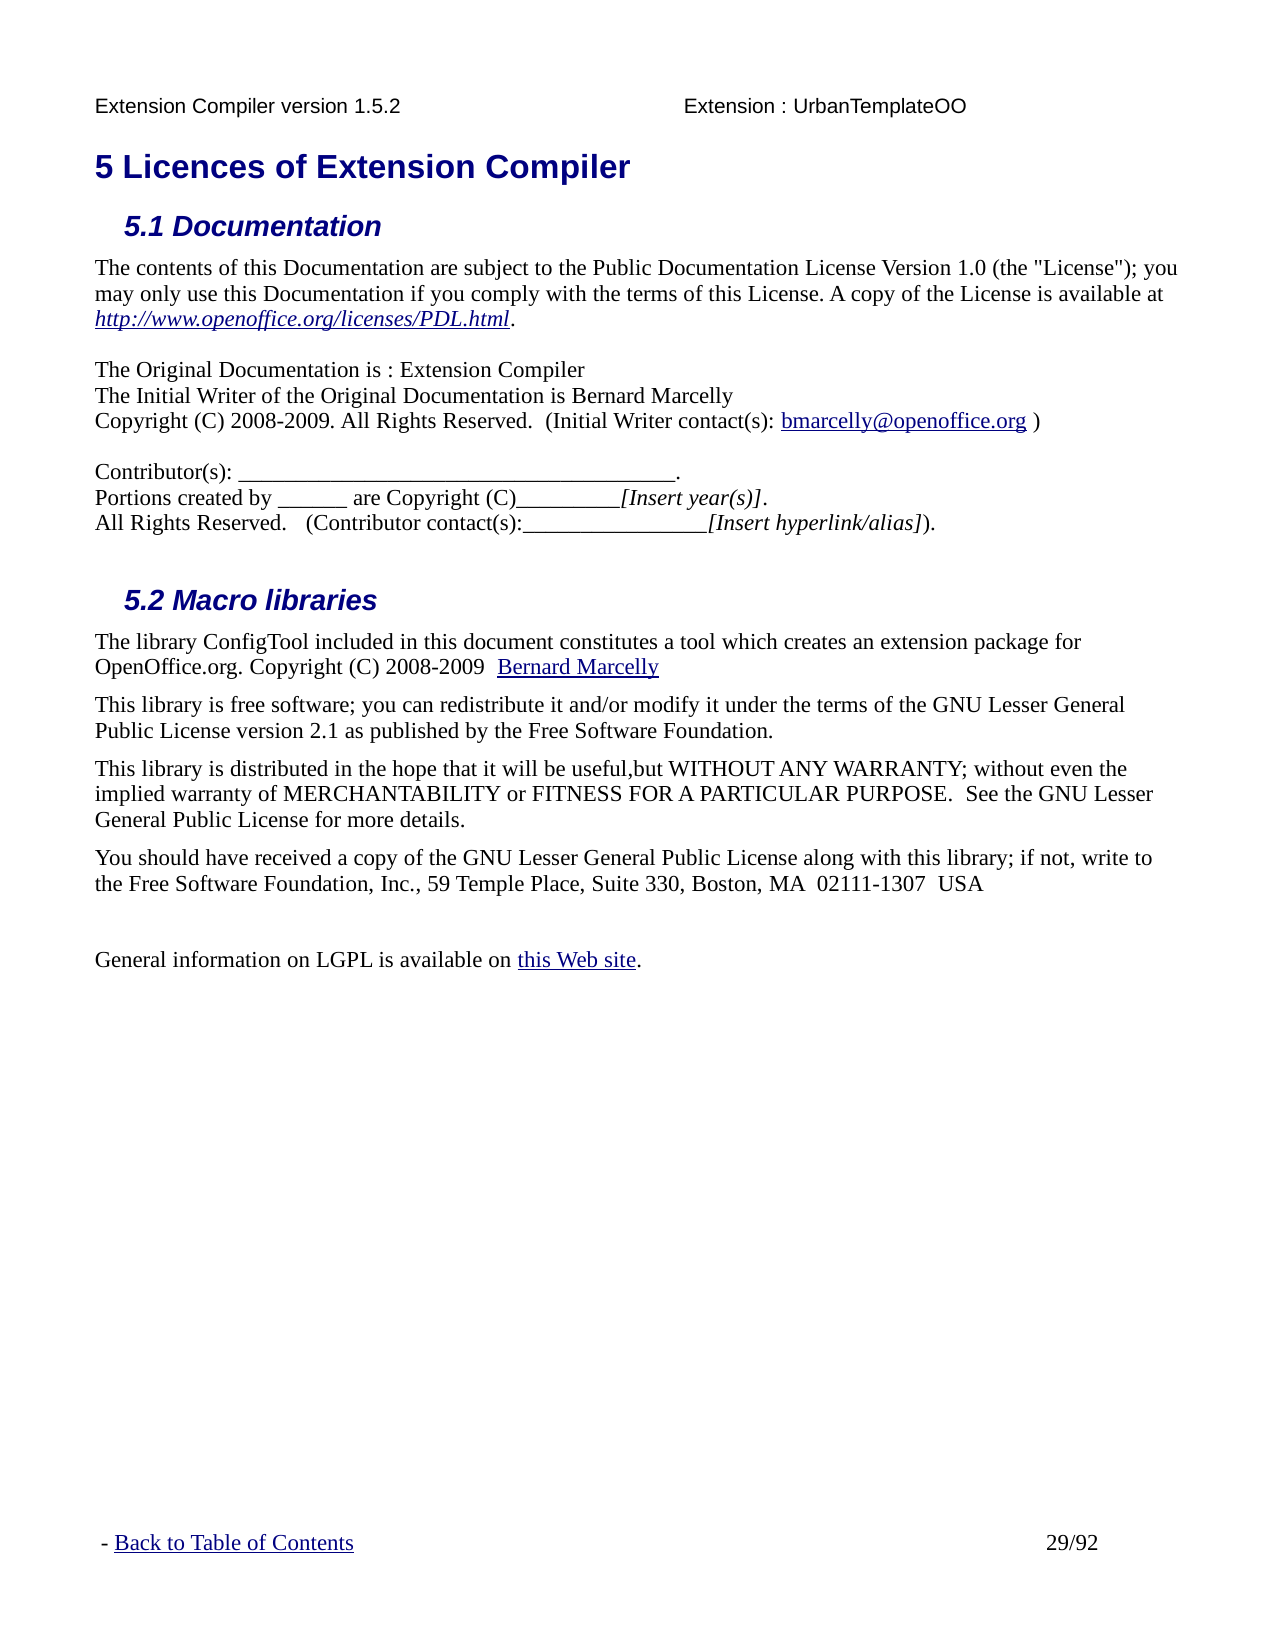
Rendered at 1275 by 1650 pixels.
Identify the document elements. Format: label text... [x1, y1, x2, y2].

text The Original Documentation is : Extension Compiler [94, 357, 1181, 383]
text All Rights Reserved. (Contributor contact(s):________________[Insert hyperlink/alias]). [94, 510, 1181, 536]
text You should have received a copy of the GNU Lesser General Public License along with this library; if not, write to the Free Software Foundation, Inc., 59 Temple Place, Suite 330, Boston, MA 02111-1307 USA [94, 845, 1181, 896]
subtitle Macro libraries [124, 584, 1181, 616]
text The contents of this Documentation are subject to the Public Documentation License Version 1.0 (the "License"); you may only use this Documentation if you comply with the terms of this License. A copy of the License is available at http://www.openoffice.org/licenses/PDL.html. [94, 255, 1181, 332]
text The Initial Writer of the Original Documentation is Bernard Marcelly [94, 383, 1181, 408]
text The library ConfigTool included in this document constitutes a tool which creates an extension package for OpenOffice.org. Copyright (C) 2008-2009 Bernard Marcelly [94, 629, 1181, 680]
text Portions created by ______ are Copyright (C)_________[Insert year(s)]. [94, 485, 1181, 510]
text This library is distributed in the hope that it will be useful,but WITHOUT ANY WARRANTY; without even the implied warranty of MERCHANTABILITY or FITNESS FOR A PARTICULAR PURPOSE. See the GNU Lesser General Public License for more details. [94, 756, 1181, 832]
text Contributor(s): ______________________________________. [94, 459, 1181, 485]
text This library is free software; you can redistribute it and/or modify it under the terms of the GNU Lesser General Public License version 2.1 as published by the Free Software Foundation. [94, 692, 1181, 743]
text General information on LGPL is available on this Web site. [94, 946, 1181, 972]
text Copyright (C) 2008-2009. All Rights Reserved. (Initial Writer contact(s): bmarcelly@openoffice.org ) [94, 408, 1181, 434]
subtitle Licences of Extension Compiler [94, 147, 1181, 185]
subtitle Documentation [124, 210, 1181, 242]
